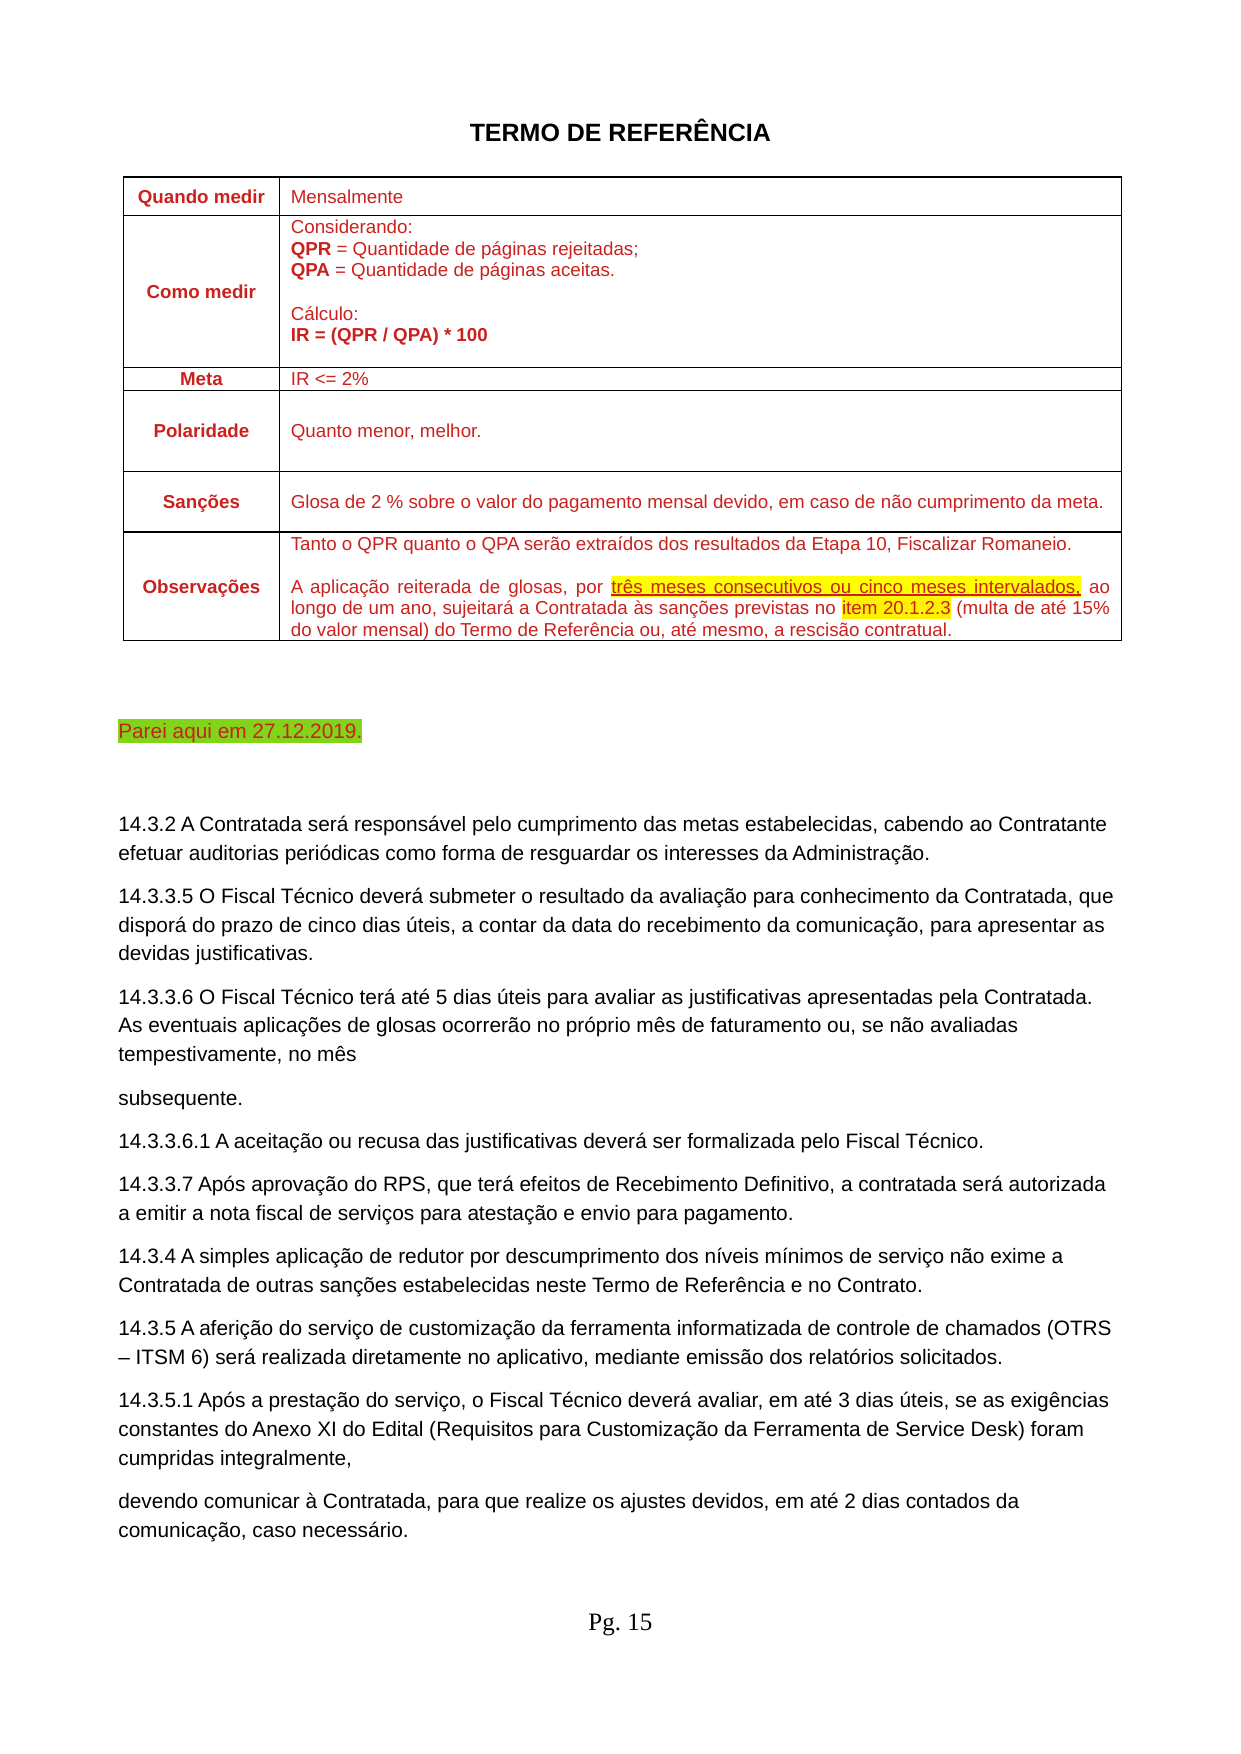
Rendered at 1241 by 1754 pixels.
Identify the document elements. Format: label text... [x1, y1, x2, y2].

table_cell Glosa de 2 % sobre o valor do pagamento mensal devido, em caso de não cumprimento da meta. [280, 472, 1121, 531]
text 14.3.3.6.1 A aceitação ou recusa das justificativas deverá ser formalizada pelo Fiscal Técnico. [118, 1129, 1122, 1153]
text 14.3.5.1 Após a prestação do serviço, o Fiscal Técnico deverá avaliar, em até 3 dias úteis, se as exigências constantes do Anexo XI do Edital (Requisitos para Customização da Ferramenta de Service Desk) foram cumpridas integralmente, [118, 1388, 1122, 1470]
table_cell Mensalmente [280, 178, 1121, 215]
table_cell Meta [124, 368, 279, 390]
table_cell Observações [124, 533, 279, 640]
table_cell Como medir [124, 216, 279, 367]
table_cell Sanções [124, 472, 279, 531]
text subsequente. [118, 1085, 1122, 1109]
table_cell IR <= 2% [280, 368, 1121, 390]
text devendo comunicar à Contratada, para que realize os ajustes devidos, em até 2 dias contados da comunicação, caso necessário. [118, 1489, 1122, 1542]
text 14.3.2 A Contratada será responsável pelo cumprimento das metas estabelecidas, cabendo ao Contratante efetuar auditorias periódicas como forma de resguardar os interesses da Administração. [118, 812, 1122, 864]
text 14.3.3.5 O Fiscal Técnico deverá submeter o resultado da avaliação para conhecimento da Contratada, que disporá do prazo de cinco dias úteis, a contar da data do recebimento da comunicação, para apresentar as devidas justificativas. [118, 884, 1122, 965]
text 14.3.5 A aferição do serviço de customização da ferramenta informatizada de controle de chamados (OTRS – ITSM 6) será realizada diretamente no aplicativo, mediante emissão dos relatórios solicitados. [118, 1316, 1122, 1369]
text 14.3.3.7 Após aprovação do RPS, que terá efeitos de Recebimento Definitivo, a contratada será autorizada a emitir a nota fiscal de serviços para atestação e envio para pagamento. [118, 1172, 1122, 1225]
table_cell Considerando: QPR = Quantidade de páginas rejeitadas; QPA = Quantidade de páginas aceitas. Cálculo: IR = (QPR / QPA) * 100 [280, 216, 1121, 367]
text Parei aqui em 27.12.2019. [118, 719, 1122, 743]
text 14.3.3.6 O Fiscal Técnico terá até 5 dias úteis para avaliar as justificativas apresentadas pela Contratada. As eventuais aplicações de glosas ocorrerão no próprio mês de faturamento ou, se não avaliadas tempestivamente, no mês [118, 984, 1122, 1066]
table_cell Quanto menor, melhor. [280, 391, 1121, 471]
table_cell Quando medir [124, 178, 279, 215]
table_cell Tanto o QPR quanto o QPA serão extraídos dos resultados da Etapa 10, Fiscalizar Romaneio. A aplicação reiterada de glosas, por três meses consecutivos ou cinco meses intervalados, ao longo de um ano, sujeitará a Contratada às sanções previstas no item 20.1.2.3 (multa de até 15% do valor mensal) do Termo de Referência ou, até mesmo, a rescisão contratual. [280, 533, 1121, 640]
table_cell Polaridade [124, 391, 279, 471]
text 14.3.4 A simples aplicação de redutor por descumprimento dos níveis mínimos de serviço não exime a Contratada de outras sanções estabelecidas neste Termo de Referência e no Contrato. [118, 1244, 1122, 1297]
